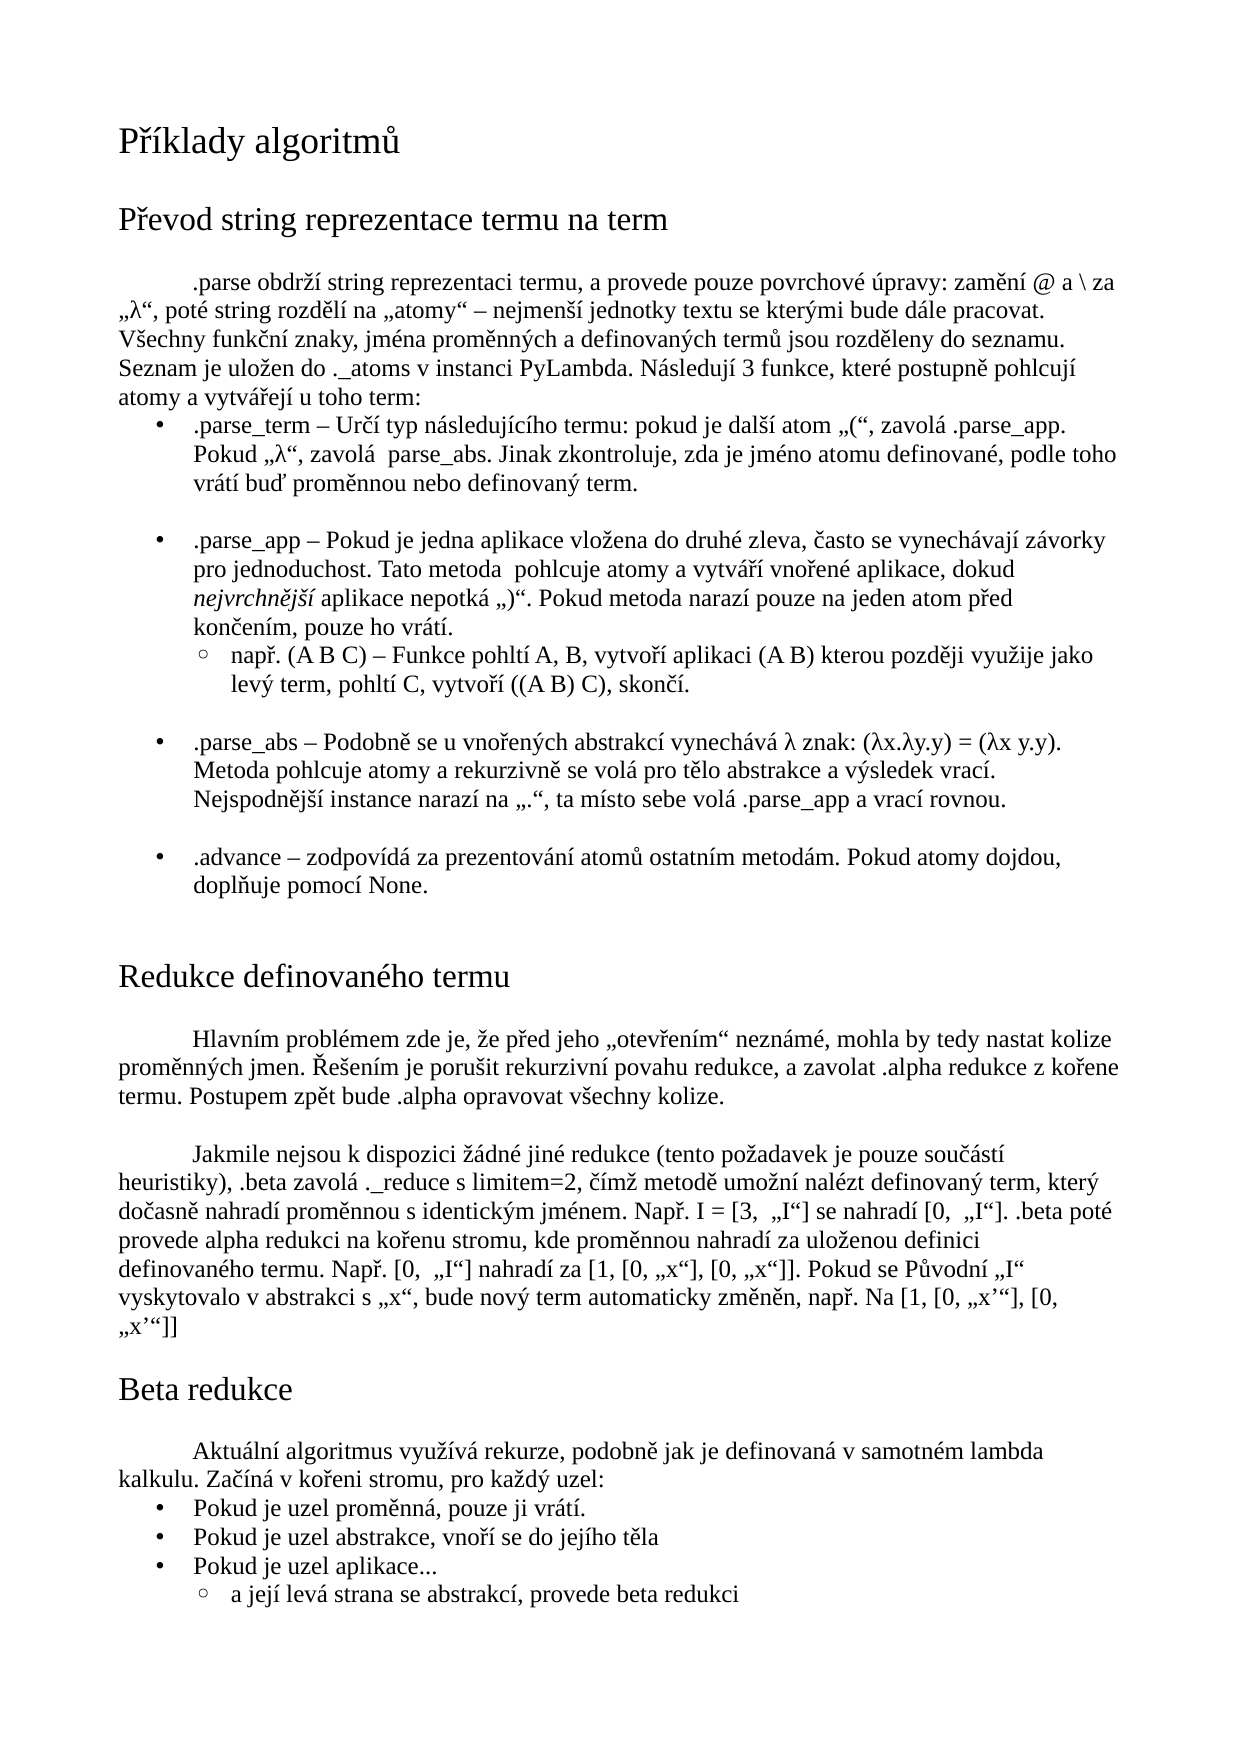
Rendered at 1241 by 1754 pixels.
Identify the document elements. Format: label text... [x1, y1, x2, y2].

text Jakmile nejsou k dispozici žádné jiné redukce (tento požadavek je pouze součástí heuristiky), .beta zavolá ._reduce s limitem=2, čímž metodě umožní nalézt definovaný term, který dočasně nahradí proměnnou s identickým jménem. Např. I = [3, „I“] se nahradí [0, „I“]. .beta poté provede alpha redukci na kořenu stromu, kde proměnnou nahradí za uloženou definici definovaného termu. Např. [0, „I“] nahradí za [1, [0, „x“], [0, „x“]]. Pokud se Původní „I“ vyskytovalo v abstrakci s „x“, bude nový term automaticky změněn, např. Na [1, [0, „x’“], [0, „x’“]] [118, 1139, 1122, 1340]
text Hlavním problémem zde je, že před jeho „otevřením“ neznámé, mohla by tedy nastat kolize proměnných jmen. Řešením je porušit rekurzivní povahu redukce, a zavolat .alpha redukce z kořene termu. Postupem zpět bude .alpha opravovat všechny kolize. [118, 1024, 1122, 1110]
list Pokud je uzel aplikace... [156, 1551, 1122, 1579]
text Beta redukce [118, 1369, 1122, 1407]
list Pokud je uzel proměnná, pouze ji vrátí. [156, 1493, 1122, 1522]
text Převod string reprezentace termu na term [118, 199, 1122, 238]
list např. (A B C) – Funkce pohltí A, B, vytvoří aplikaci (A B) kterou později využije jako levý term, pohltí C, vytvoří ((A B) C), skončí. [193, 640, 1122, 698]
text .parse obdrží string reprezentaci termu, a provede pouze povrchové úpravy: zamění @ a \ za „λ“, poté string rozdělí na „atomy“ – nejmenší jednotky textu se kterými bude dále pracovat. Všechny funkční znaky, jména proměnných a definovaných termů jsou rozděleny do seznamu. Seznam je uložen do ._atoms v instanci PyLambda. Následují 3 funkce, které postupně pohlcují atomy a vytvářejí u toho term: [118, 267, 1122, 410]
list .parse_term – Určí typ následujícího termu: pokud je další atom „(“, zavolá .parse_app. Pokud „λ“, zavolá parse_abs. Jinak zkontroluje, zda je jméno atomu definované, podle toho vrátí buď proměnnou nebo definovaný term. [156, 410, 1122, 497]
list .advance – zodpovídá za prezentování atomů ostatním metodám. Pokud atomy dojdou, doplňuje pomocí None. [156, 842, 1122, 899]
text Aktuální algoritmus využívá rekurze, podobně jak je definovaná v samotném lambda kalkulu. Začíná v kořeni stromu, pro každý uzel: [118, 1436, 1122, 1493]
text Příklady algoritmů [118, 118, 1122, 161]
list a její levá strana se abstrakcí, provede beta redukci [193, 1579, 1122, 1608]
list .parse_abs – Podobně se u vnořených abstrakcí vynechává λ znak: (λx.λy.y) = (λx y.y). Metoda pohlcuje atomy a rekurzivně se volá pro tělo abstrakce a výsledek vrací. Nejspodnější instance narazí na „.“, ta místo sebe volá .parse_app a vrací rovnou. [156, 727, 1122, 813]
list .parse_app – Pokud je jedna aplikace vložena do druhé zleva, často se vynechávají závorky pro jednoduchost. Tato metoda pohlcuje atomy a vytváří vnořené aplikace, dokud nejvrchnější aplikace nepotká „)“. Pokud metoda narazí pouze na jeden atom před končením, pouze ho vrátí. [156, 525, 1122, 640]
text Redukce definovaného termu [118, 957, 1122, 995]
list Pokud je uzel abstrakce, vnoří se do jejího těla [156, 1522, 1122, 1551]
